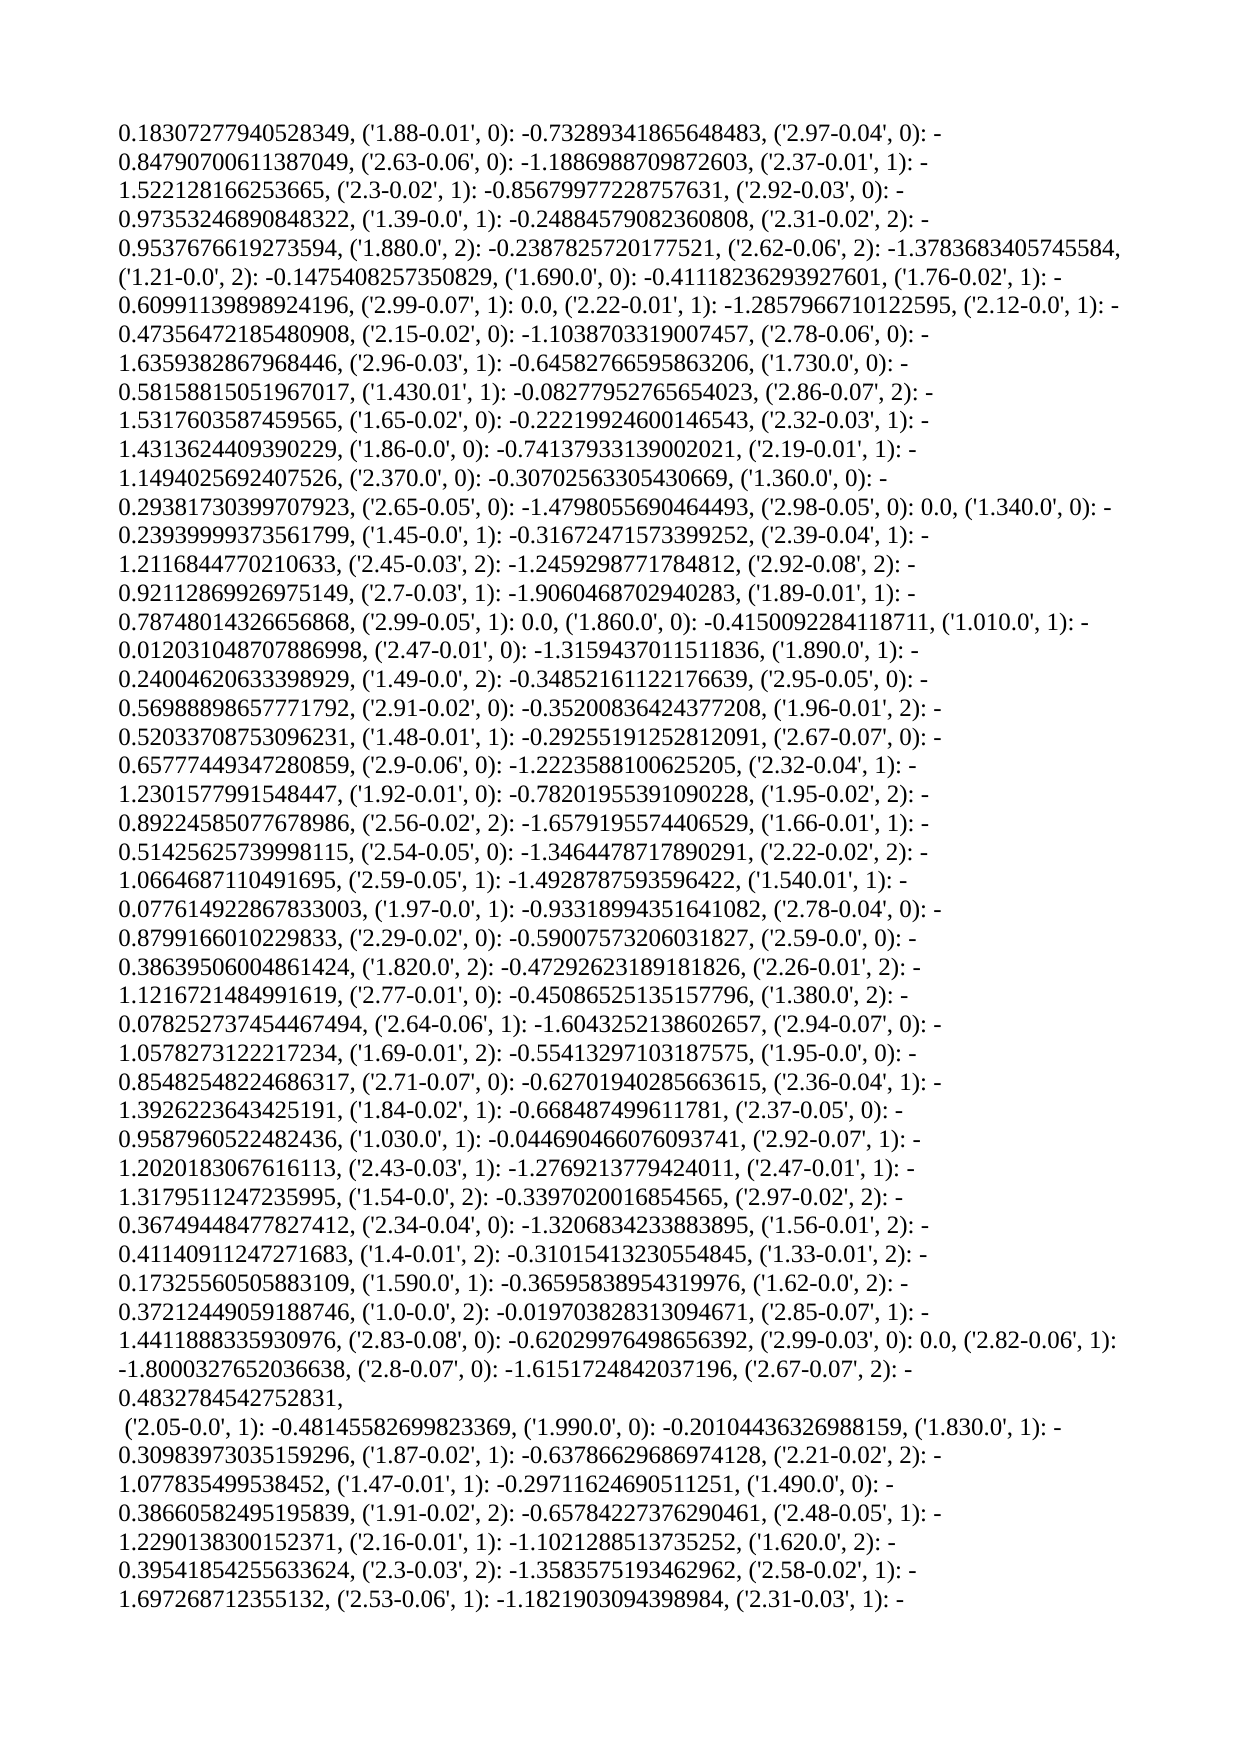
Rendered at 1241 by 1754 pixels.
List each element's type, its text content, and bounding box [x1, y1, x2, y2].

text ('2.05-0.0', 1): -0.48145582699823369, ('1.990.0', 0): -0.20104436326988159, ('1.830.0', 1): -0.30983973035159296, ('1.87-0.02', 1): -0.63786629686974128, ('2.21-0.02', 2): -1.077835499538452, ('1.47-0.01', 1): -0.29711624690511251, ('1.490.0', 0): -0.38660582495195839, ('1.91-0.02', 2): -0.65784227376290461, ('2.48-0.05', 1): -1.2290138300152371, ('2.16-0.01', 1): -1.1021288513735252, ('1.620.0', 2): -0.39541854255633624, ('2.3-0.03', 2): -1.3583575193462962, ('2.58-0.02', 1): -1.697268712355132, ('2.53-0.06', 1): -1.1821903094398984, ('2.31-0.03', 1): [118, 1412, 1122, 1613]
text -0.18307277940528349, ('1.88-0.01', 0): -0.73289341865648483, ('2.97-0.04', 0): -0.84790700611387049, ('2.63-0.06', 0): -1.1886988709872603, ('2.37-0.01', 1): -1.522128166253665, ('2.3-0.02', 1): -0.85679977228757631, ('2.92-0.03', 0): -0.97353246890848322, ('1.39-0.0', 1): -0.24884579082360808, ('2.31-0.02', 2): -0.9537676619273594, ('1.880.0', 2): -0.2387825720177521, ('2.62-0.06', 2): -1.3783683405745584, ('1.21-0.0', 2): -0.1475408257350829, ('1.690.0', 0): -0.41118236293927601, ('1.76-0.02', 1): -0.60991139898924196, ('2.99-0.07', 1): 0.0, ('2.22-0.01', 1): -1.2857966710122595, ('2.12-0.0', 1): -0.47356472185480908, ('2.15-0.02', 0): -1.1038703319007457, ('2.78-0.06', 0): -1.6359382867968446, ('2.96-0.03', 1): -0.64582766595863206, ('1.730.0', 0): -0.58158815051967017, ('1.430.01', 1): -0.08277952765654023, ('2.86-0.07', 2): -1.5317603587459565, ('1.65-0.02', 0): -0.22219924600146543, ('2.32-0.03', 1): -1.4313624409390229, ('1.86-0.0', 0): -0.74137933139002021, ('2.19-0.01', 1): -1.1494025692407526, ('2.370.0', 0): -0.30702563305430669, ('1.360.0', 0): -0.29381730399707923, ('2.65-0.05', 0): -1.4798055690464493, ('2.98-0.05', 0): 0.0, ('1.340.0', 0): -0.23939999373561799, ('1.45-0.0', 1): -0.31672471573399252, ('2.39-0.04', 1): -1.2116844770210633, ('2.45-0.03', 2): -1.2459298771784812, ('2.92-0.08', 2): -0.92112869926975149, ('2.7-0.03', 1): -1.9060468702940283, ('1.89-0.01', 1): -0.78748014326656868, ('2.99-0.05', 1): 0.0, ('1.860.0', 0): -0.4150092284118711, ('1.010.0', 1): -0.012031048707886998, ('2.47-0.01', 0): -1.3159437011511836, ('1.890.0', 1): -0.24004620633398929, ('1.49-0.0', 2): -0.34852161122176639, ('2.95-0.05', 0): -0.56988898657771792, ('2.91-0.02', 0): -0.35200836424377208, ('1.96-0.01', 2): -0.52033708753096231, ('1.48-0.01', 1): -0.29255191252812091, ('2.67-0.07', 0): -0.65777449347280859, ('2.9-0.06', 0): -1.2223588100625205, ('2.32-0.04', 1): -1.2301577991548447, ('1.92-0.01', 0): -0.78201955391090228, ('1.95-0.02', 2): -0.89224585077678986, ('2.56-0.02', 2): -1.6579195574406529, ('1.66-0.01', 1): -0.51425625739998115, ('2.54-0.05', 0): -1.3464478717890291, ('2.22-0.02', 2): -1.0664687110491695, ('2.59-0.05', 1): -1.4928787593596422, ('1.540.01', 1): -0.077614922867833003, ('1.97-0.0', 1): -0.93318994351641082, ('2.78-0.04', 0): -0.8799166010229833, ('2.29-0.02', 0): -0.59007573206031827, ('2.59-0.0', 0): -0.38639506004861424, ('1.820.0', 2): -0.47292623189181826, ('2.26-0.01', 2): -1.1216721484991619, ('2.77-0.01', 0): -0.45086525135157796, ('1.380.0', 2): -0.078252737454467494, ('2.64-0.06', 1): -1.6043252138602657, ('2.94-0.07', 0): -1.0578273122217234, ('1.69-0.01', 2): -0.55413297103187575, ('1.95-0.0', 0): -0.85482548224686317, ('2.71-0.07', 0): -0.62701940285663615, ('2.36-0.04', 1): -1.3926223643425191, ('1.84-0.02', 1): -0.668487499611781, ('2.37-0.05', 0): -0.9587960522482436, ('1.030.0', 1): -0.044690466076093741, ('2.92-0.07', 1): -1.2020183067616113, ('2.43-0.03', 1): -1.2769213779424011, ('2.47-0.01', 1): -1.3179511247235995, ('1.54-0.0', 2): -0.3397020016854565, ('2.97-0.02', 2): -0.36749448477827412, ('2.34-0.04', 0): -1.3206834233883895, ('1.56-0.01', 2): -0.41140911247271683, ('1.4-0.01', 2): -0.31015413230554845, ('1.33-0.01', 2): -0.17325560505883109, ('1.590.0', 1): -0.36595838954319976, ('1.62-0.0', 2): -0.37212449059188746, ('1.0-0.0', 2): -0.019703828313094671, ('2.85-0.07', 1): -1.4411888335930976, ('2.83-0.08', 0): -0.62029976498656392, ('2.99-0.03', 0): 0.0, ('2.82-0.06', 1): -1.8000327652036638, ('2.8-0.07', 0): -1.6151724842037196, ('2.67-0.07', 2): -0.4832784542752831, [118, 118, 1122, 1412]
